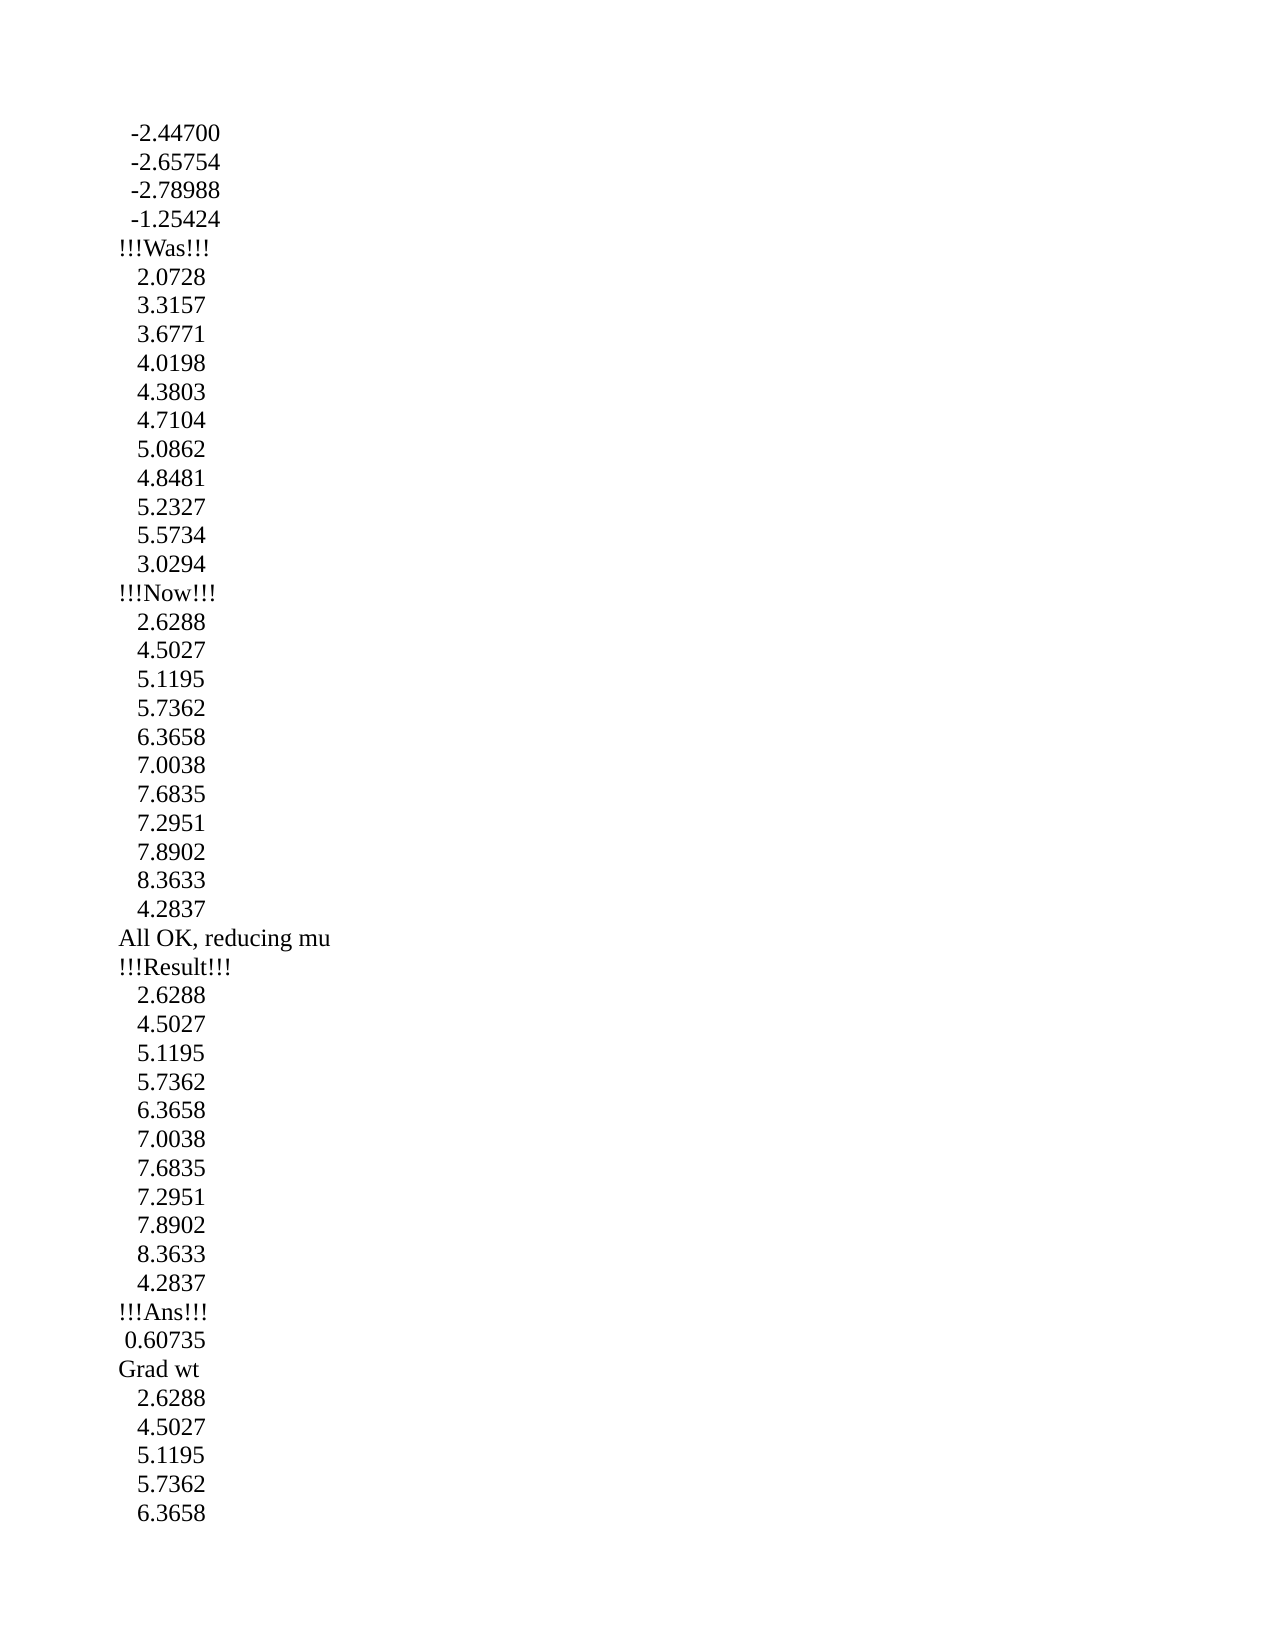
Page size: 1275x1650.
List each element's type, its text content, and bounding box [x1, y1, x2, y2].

text 7.6835 [118, 779, 1157, 808]
text 5.2327 [118, 492, 1157, 521]
text 2.0728 [118, 262, 1157, 291]
text !!!Ans!!! [118, 1297, 1157, 1326]
text 7.0038 [118, 751, 1157, 779]
text 5.7362 [118, 1469, 1157, 1498]
text -2.44700 [118, 118, 1157, 147]
text 7.8902 [118, 1211, 1157, 1239]
text !!!Was!!! [118, 233, 1157, 262]
text 4.2837 [118, 1268, 1157, 1297]
text 7.0038 [118, 1124, 1157, 1153]
text 2.6288 [118, 981, 1157, 1009]
text 5.1195 [118, 1038, 1157, 1067]
text 4.8481 [118, 463, 1157, 492]
text 0.60735 [118, 1326, 1157, 1354]
text 5.1195 [118, 1441, 1157, 1469]
text 6.3658 [118, 1498, 1157, 1527]
text 8.3633 [118, 1239, 1157, 1268]
text Grad wt [118, 1354, 1157, 1383]
text -1.25424 [118, 204, 1157, 233]
text 4.3803 [118, 377, 1157, 406]
text 4.5027 [118, 1412, 1157, 1441]
text 2.6288 [118, 607, 1157, 636]
text 5.5734 [118, 521, 1157, 549]
text 5.7362 [118, 1067, 1157, 1096]
text 5.7362 [118, 693, 1157, 722]
text 4.5027 [118, 636, 1157, 664]
text 4.7104 [118, 406, 1157, 434]
text 2.6288 [118, 1383, 1157, 1412]
text 7.2951 [118, 1182, 1157, 1211]
text 3.0294 [118, 549, 1157, 578]
text -2.78988 [118, 176, 1157, 204]
text 6.3658 [118, 722, 1157, 751]
text 4.2837 [118, 894, 1157, 923]
text 5.1195 [118, 664, 1157, 693]
text !!!Now!!! [118, 578, 1157, 607]
text 8.3633 [118, 866, 1157, 894]
text !!!Result!!! [118, 952, 1157, 981]
text All OK, reducing mu [118, 923, 1157, 952]
text 7.8902 [118, 837, 1157, 866]
text 4.0198 [118, 348, 1157, 377]
text 5.0862 [118, 434, 1157, 463]
text 3.3157 [118, 291, 1157, 319]
text 7.6835 [118, 1153, 1157, 1182]
text -2.65754 [118, 147, 1157, 176]
text 3.6771 [118, 319, 1157, 348]
text 4.5027 [118, 1009, 1157, 1038]
text 6.3658 [118, 1096, 1157, 1124]
text 7.2951 [118, 808, 1157, 837]
